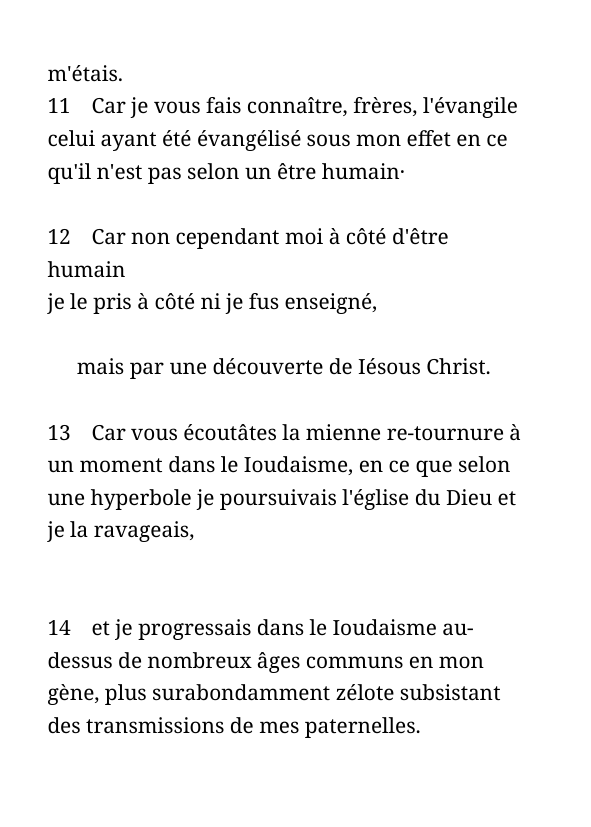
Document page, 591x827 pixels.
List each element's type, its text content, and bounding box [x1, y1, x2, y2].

text 13 Car vous écoutâtes la mienne re-tournure à un moment dans le Ioudaisme, en ce que selon une hyperbole je poursuivais l'église du Dieu et je la ravageais, [47, 385, 526, 577]
text 14 et je progressais dans le Ioudaisme au-dessus de nombreux âges communs en mon gène, plus surabondamment zélote subsistant des transmissions de mes paternelles. [47, 613, 526, 739]
text je le pris à côté ni je fus enseigné, [47, 287, 526, 316]
text m'étais. 11 Car je vous fais connaître, frères, l'évangile celui ayant été évangélisé sous mon effet en ce qu'il n'est pas selon un être humain· [47, 59, 526, 218]
text mais par une découverte de Iésous Christ. [47, 352, 526, 381]
text 12 Car non cependant moi à côté d'être humain [47, 222, 526, 283]
